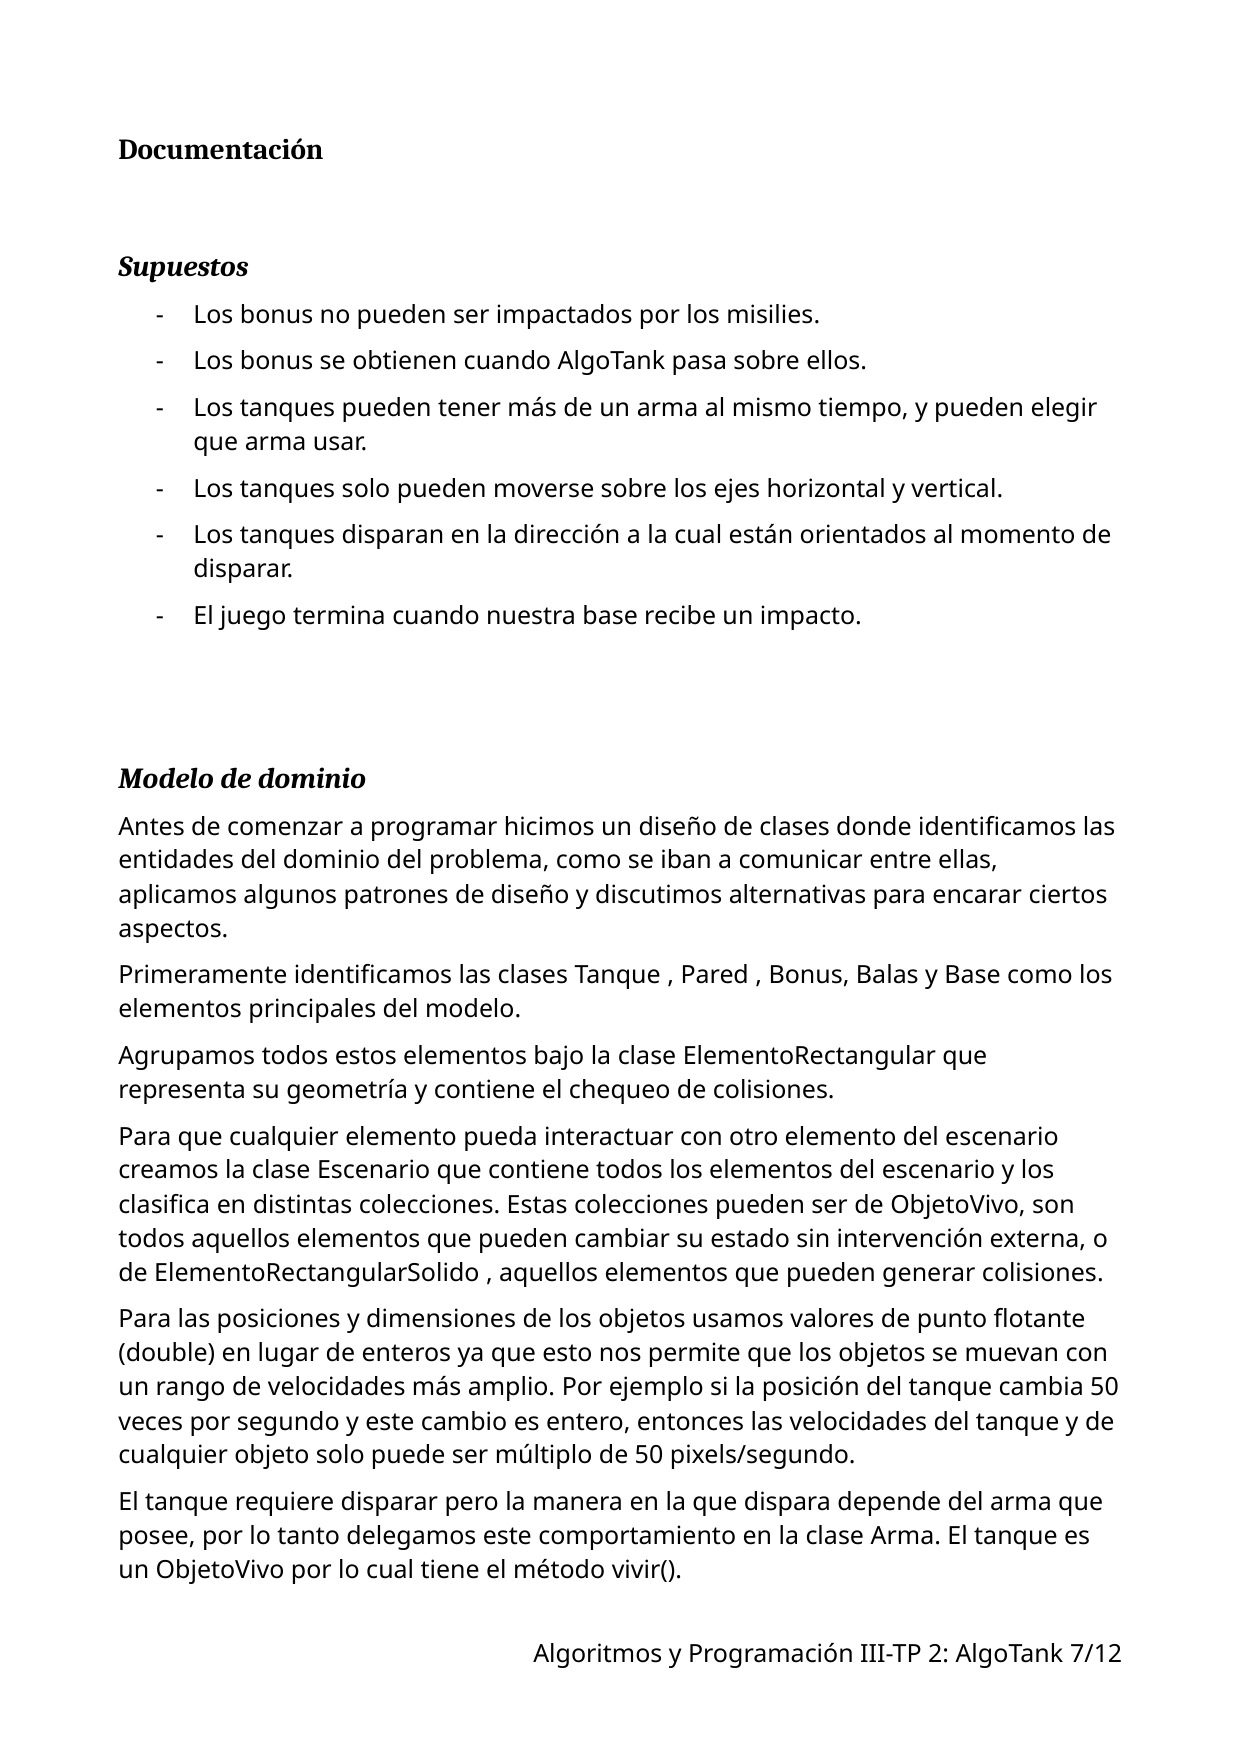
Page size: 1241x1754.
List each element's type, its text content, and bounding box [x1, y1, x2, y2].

list El juego termina cuando nuestra base recibe un impacto. [156, 597, 1122, 631]
text Para que cualquier elemento pueda interactuar con otro elemento del escenario creamos la clase Escenario que contiene todos los elementos del escenario y los clasifica en distintas colecciones. Estas colecciones pueden ser de ObjetoVivo, son todos aquellos elementos que pueden cambiar su estado sin intervención externa, o de ElementoRectangularSolido , aquellos elementos que pueden generar colisiones. [118, 1118, 1122, 1288]
list Los bonus se obtienen cuando AlgoTank pasa sobre ellos. [156, 343, 1122, 377]
text Antes de comenzar a programar hicimos un diseño de clases donde identificamos las entidades del dominio del problema, como se iban a comunicar entre ellas, aplicamos algunos patrones de diseño y discutimos alternativas para encarar ciertos aspectos. [118, 808, 1122, 944]
subtitle Documentación [118, 133, 1122, 166]
text Agrupamos todos estos elementos bajo la clase ElementoRectangular que representa su geometría y contiene el chequeo de colisiones. [118, 1037, 1122, 1106]
list Los tanques disparan en la dirección a la cual están orientados al momento de disparar. [156, 517, 1122, 585]
list Los bonus no pueden ser impactados por los misilies. [156, 296, 1122, 331]
list Los tanques solo pueden moverse sobre los ejes horizontal y vertical. [156, 470, 1122, 504]
text Primeramente identificamos las clases Tanque , Pared , Bonus, Balas y Base como los elementos principales del modelo. [118, 957, 1122, 1025]
text El tanque requiere disparar pero la manera en la que dispara depende del arma que posee, por lo tanto delegamos este comportamiento en la clase Arma. El tanque es un ObjetoVivo por lo cual tiene el método vivir(). [118, 1484, 1122, 1586]
subtitle Supuestos [118, 250, 1122, 284]
text Para las posiciones y dimensiones de los objetos usamos valores de punto flotante (double) en lugar de enteros ya que esto nos permite que los objetos se muevan con un rango de velocidades más amplio. Por ejemplo si la posición del tanque cambia 50 veces por segundo y este cambio es entero, entonces las velocidades del tanque y de cualquier objeto solo puede ser múltiplo de 50 pixels/segundo. [118, 1301, 1122, 1471]
list Los tanques pueden tener más de un arma al mismo tiempo, y pueden elegir que arma usar. [156, 389, 1122, 458]
subtitle Modelo de dominio [118, 762, 1122, 796]
